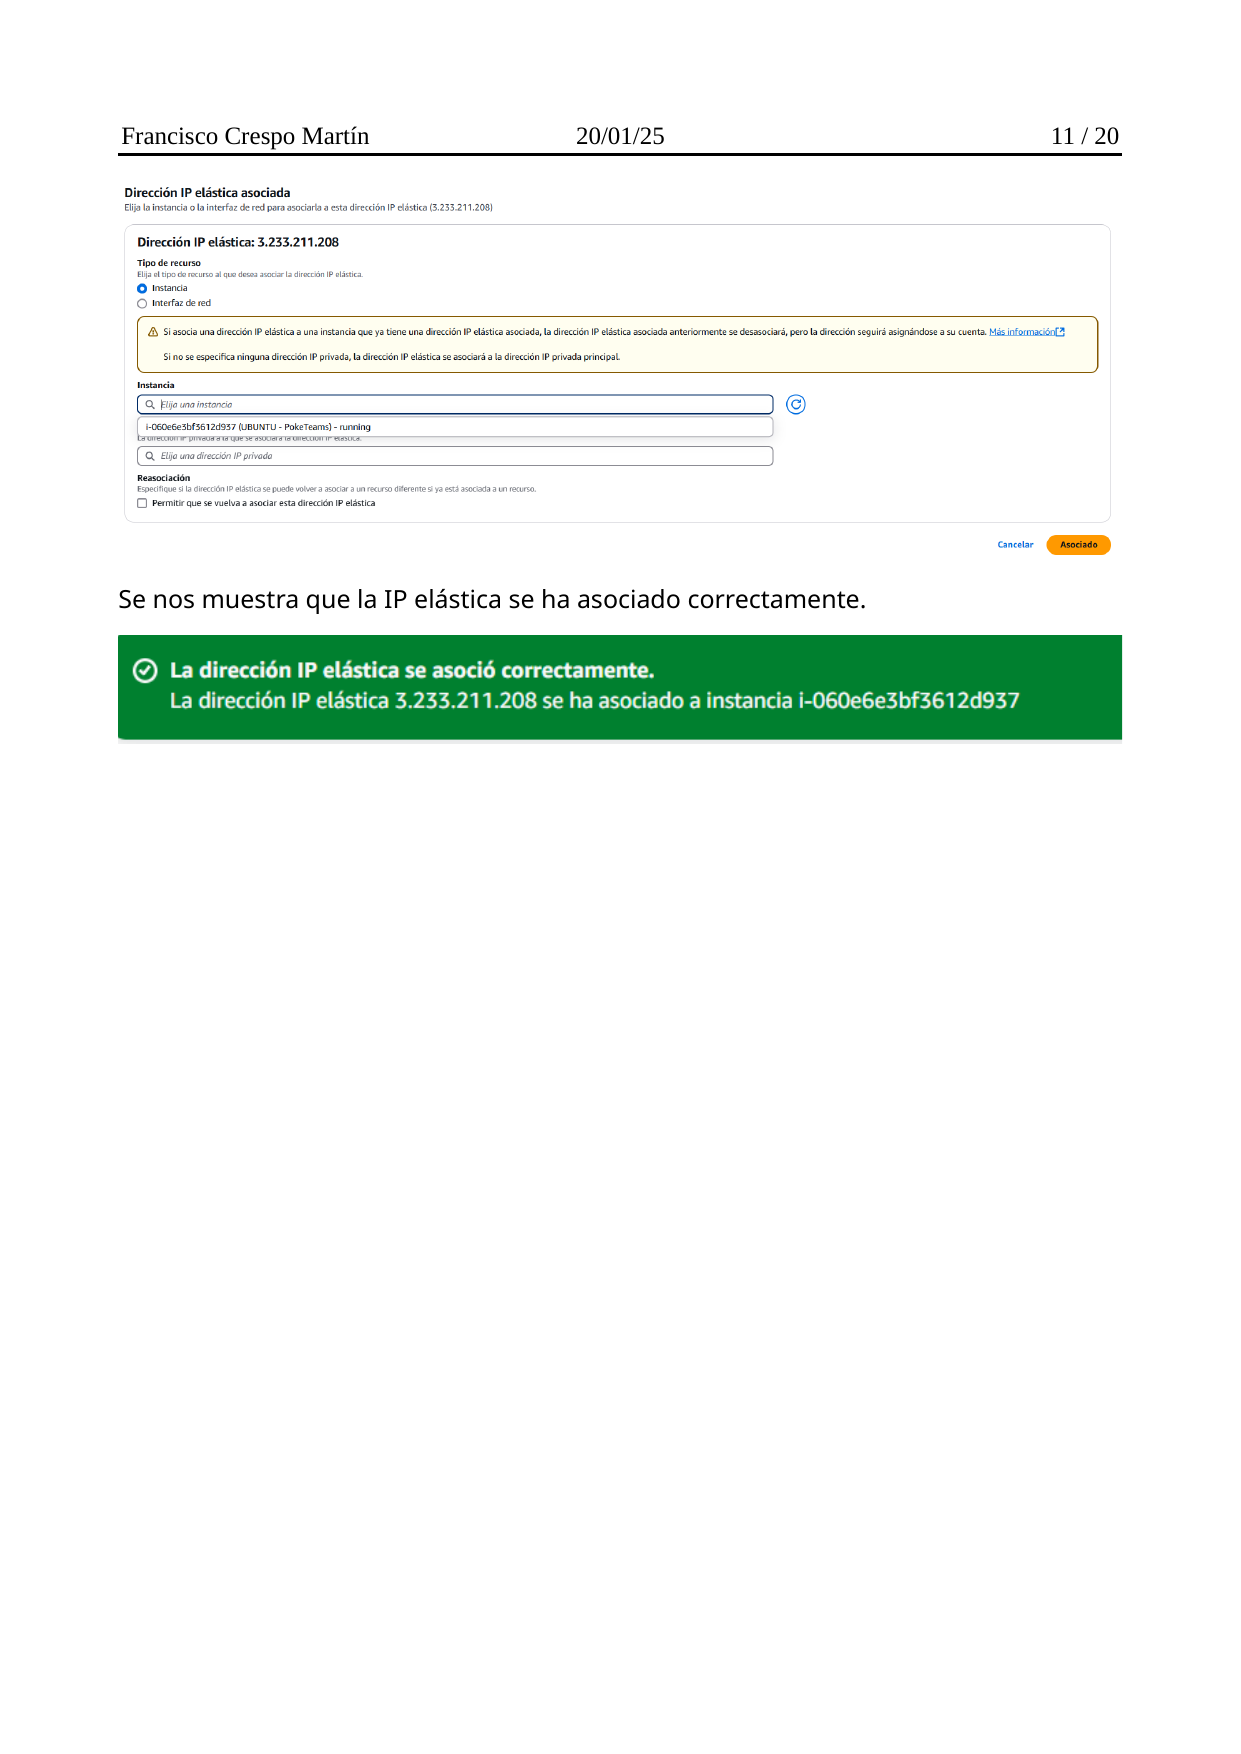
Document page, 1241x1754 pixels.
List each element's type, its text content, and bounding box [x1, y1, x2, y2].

text Se nos muestra que la IP elástica se ha asociado correctamente. [118, 582, 1122, 616]
picture [118, 185, 1123, 563]
picture [118, 635, 1123, 744]
